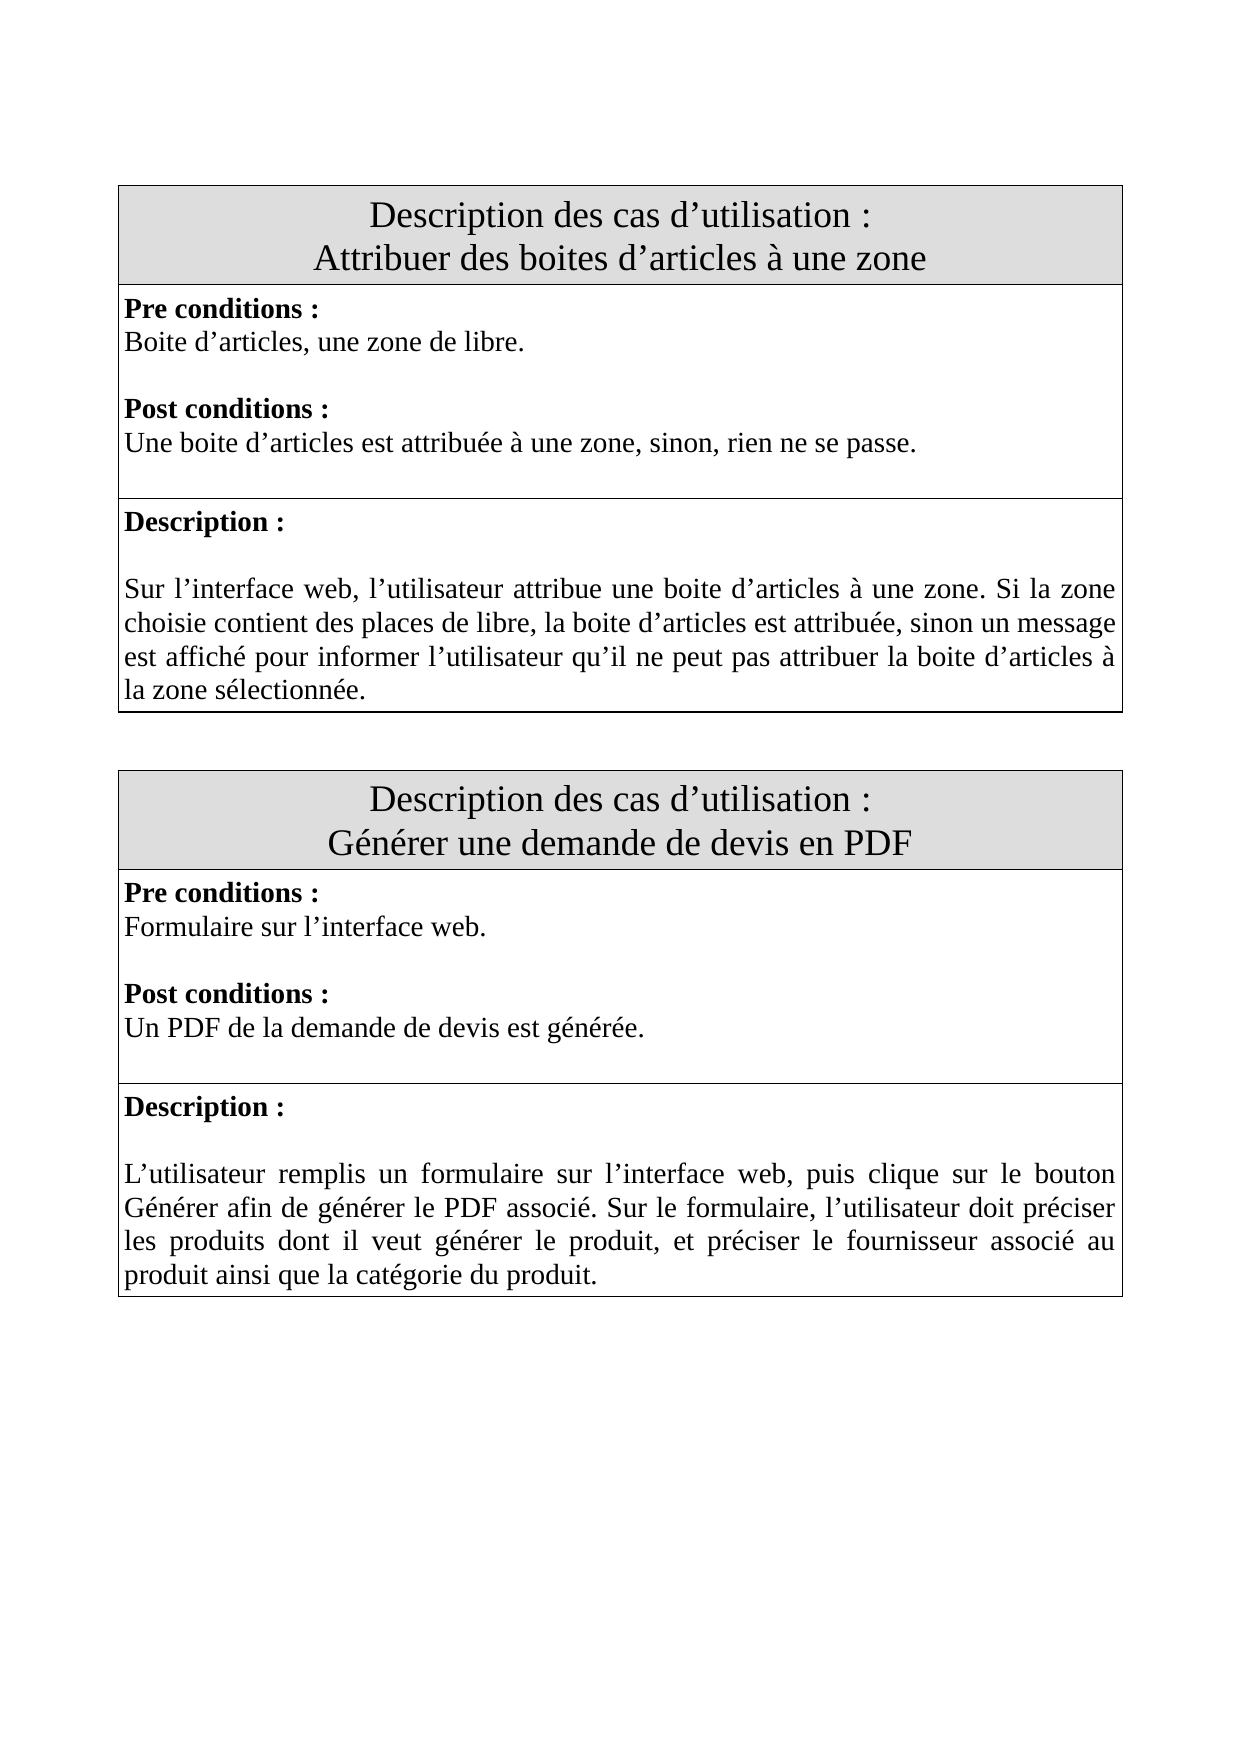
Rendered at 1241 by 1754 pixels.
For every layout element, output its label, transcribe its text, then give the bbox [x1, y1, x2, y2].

table_cell Description : L’utilisateur remplis un formulaire sur l’interface web, puis clique sur le bouton Générer afin de générer le PDF associé. Sur le formulaire, l’utilisateur doit préciser les produits dont il veut générer le produit, et préciser le fournisseur associé au produit ainsi que la catégorie du produit. [119, 1084, 1122, 1296]
table_cell Pre conditions : Formulaire sur l’interface web. Post conditions : Un PDF de la demande de devis est générée. [119, 870, 1122, 1082]
table_cell Pre conditions : Boite d’articles, une zone de libre. Post conditions : Une boite d’articles est attribuée à une zone, sinon, rien ne se passe. [119, 285, 1122, 498]
table_cell Description : Sur l’interface web, l’utilisateur attribue une boite d’articles à une zone. Si la zone choisie contient des places de libre, la boite d’articles est attribuée, sinon un message est affiché pour informer l’utilisateur qu’il ne peut pas attribuer la boite d’articles à la zone sélectionnée. [119, 499, 1122, 711]
table_header Description des cas d’utilisation : Générer une demande de devis en PDF [119, 771, 1122, 869]
table_header Description des cas d’utilisation : Attribuer des boites d’articles à une zone [119, 186, 1122, 284]
